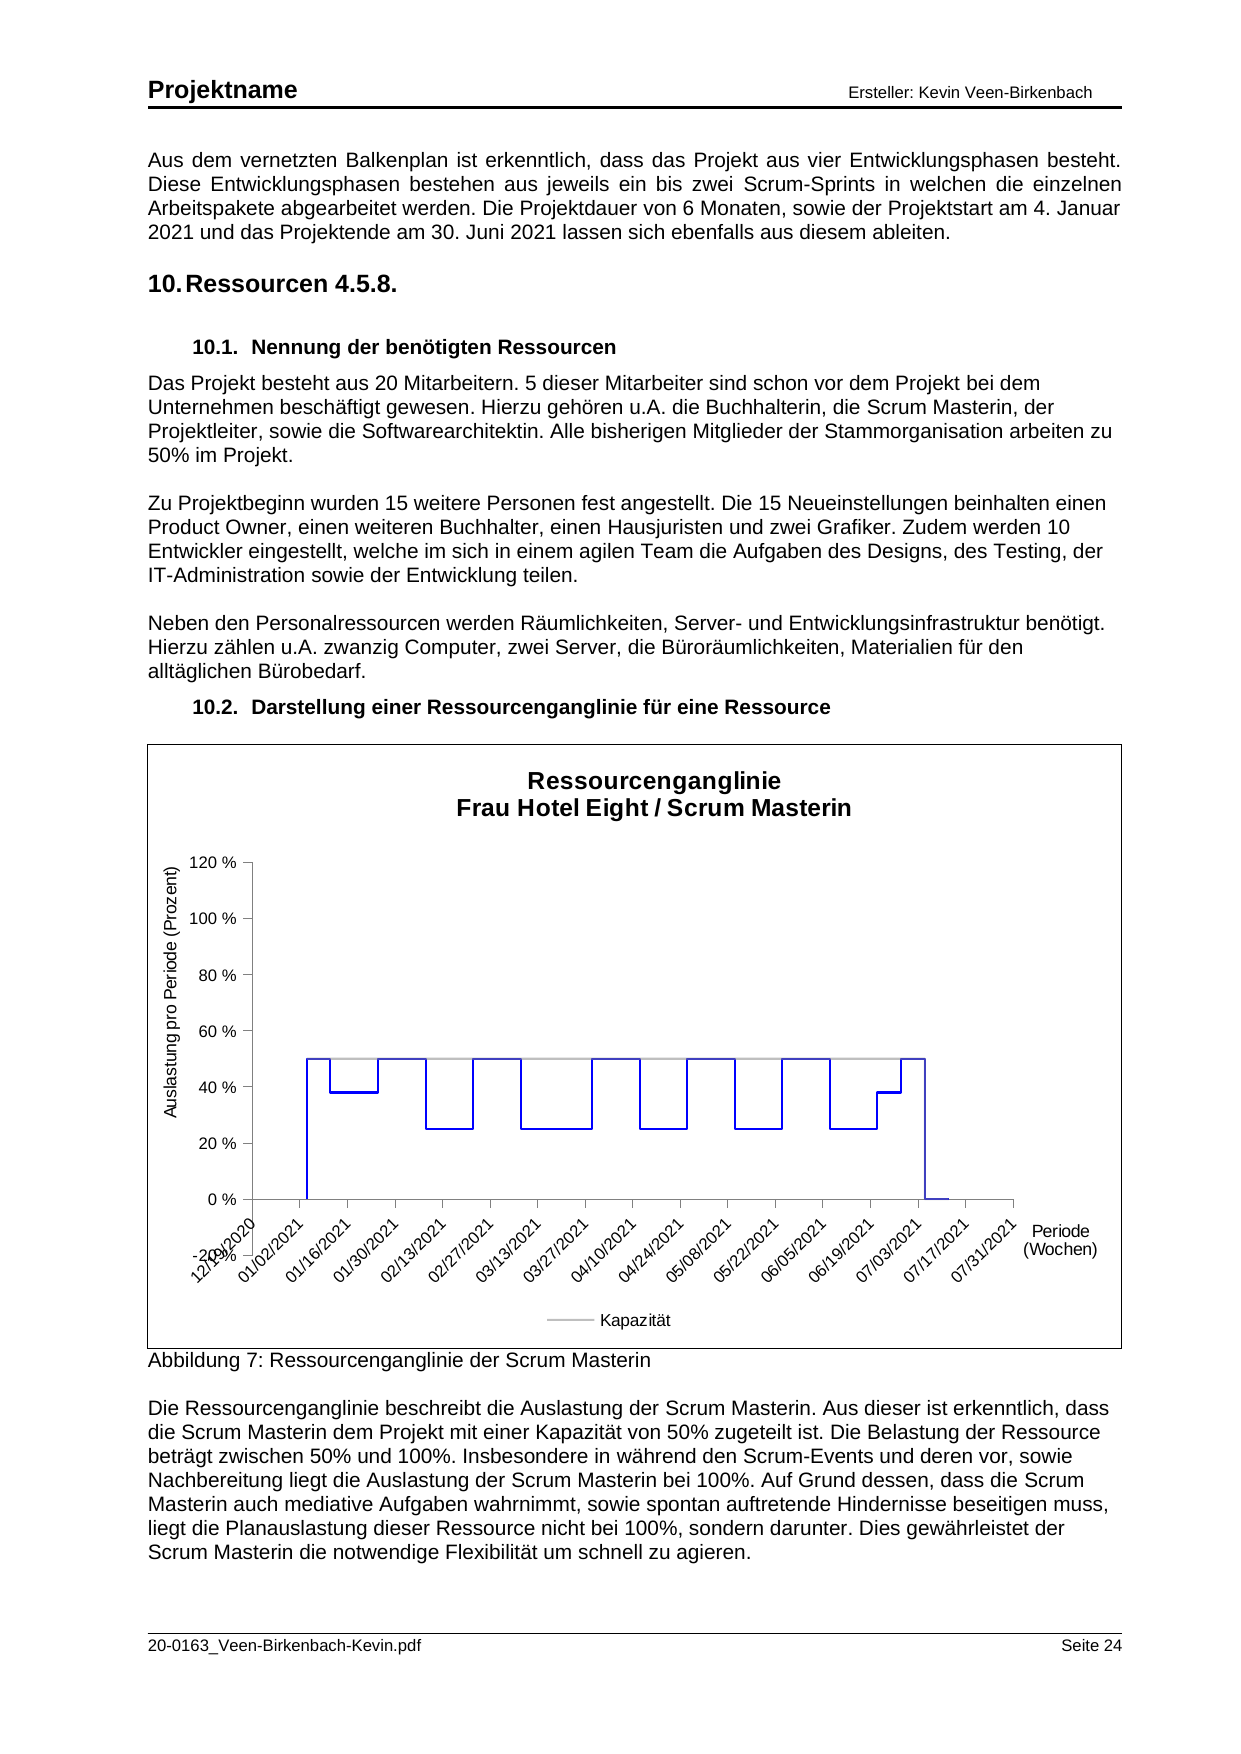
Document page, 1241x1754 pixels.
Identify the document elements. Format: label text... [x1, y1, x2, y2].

subtitle Nennung der benötigten Ressourcen [192, 335, 1122, 359]
subtitle Darstellung einer Ressourcenganglinie für eine Ressource [192, 695, 1122, 719]
text Zu Projektbeginn wurden 15 weitere Personen fest angestellt. Die 15 Neueinstellungen beinhalten einen Product Owner, einen weiteren Buchhalter, einen Hausjuristen und zwei Grafiker. Zudem werden 10 Entwickler eingestellt, welche im sich in einem agilen Team die Aufgaben des Designs, des Testing, der IT-Administration sowie der Entwicklung teilen. [148, 491, 1122, 587]
text Aus dem vernetzten Balkenplan ist erkenntlich, dass das Projekt aus vier Entwicklungsphasen besteht. Diese Entwicklungsphasen bestehen aus jeweils ein bis zwei Scrum-Sprints in welchen die einzelnen Arbeitspakete abgearbeitet werden. Die Projektdauer von 6 Monaten, sowie der Projektstart am 4. Januar 2021 und das Projektende am 30. Juni 2021 lassen sich ebenfalls aus diesem ableiten. [148, 148, 1122, 243]
text Das Projekt besteht aus 20 Mitarbeitern. 5 dieser Mitarbeiter sind schon vor dem Projekt bei dem Unternehmen beschäftigt gewesen. Hierzu gehören u.A. die Buchhalterin, die Scrum Masterin, der Projektleiter, sowie die Softwarearchitektin. Alle bisherigen Mitglieder der Stammorganisation arbeiten zu 50% im Projekt. [148, 371, 1122, 467]
subtitle Ressourcen 4.5.8. [148, 268, 1122, 297]
text Die Ressourcenganglinie beschreibt die Auslastung der Scrum Masterin. Aus dieser ist erkenntlich, dass die Scrum Masterin dem Projekt mit einer Kapazität von 50% zugeteilt ist. Die Belastung der Ressource beträgt zwischen 50% und 100%. Insbesondere in während den Scrum-Events und deren vor, sowie Nachbereitung liegt die Auslastung der Scrum Masterin bei 100%. Auf Grund dessen, dass die Scrum Masterin auch mediative Aufgaben wahrnimmt, sowie spontan auftretende Hindernisse beseitigen muss, liegt die Planauslastung dieser Ressource nicht bei 100%, sondern darunter. Dies gewährleistet der Scrum Masterin die notwendige Flexibilität um schnell zu agieren. [148, 1396, 1122, 1564]
text Abbildung 7: Ressourcenganglinie der Scrum Masterin [148, 1349, 1122, 1372]
text Neben den Personalressourcen werden Räumlichkeiten, Server- und Entwicklungsinfrastruktur benötigt. [148, 611, 1122, 635]
text Hierzu zählen u.A. zwanzig Computer, zwei Server, die Büroräumlichkeiten, Materialien für den alltäglichen Bürobedarf. [148, 635, 1122, 683]
